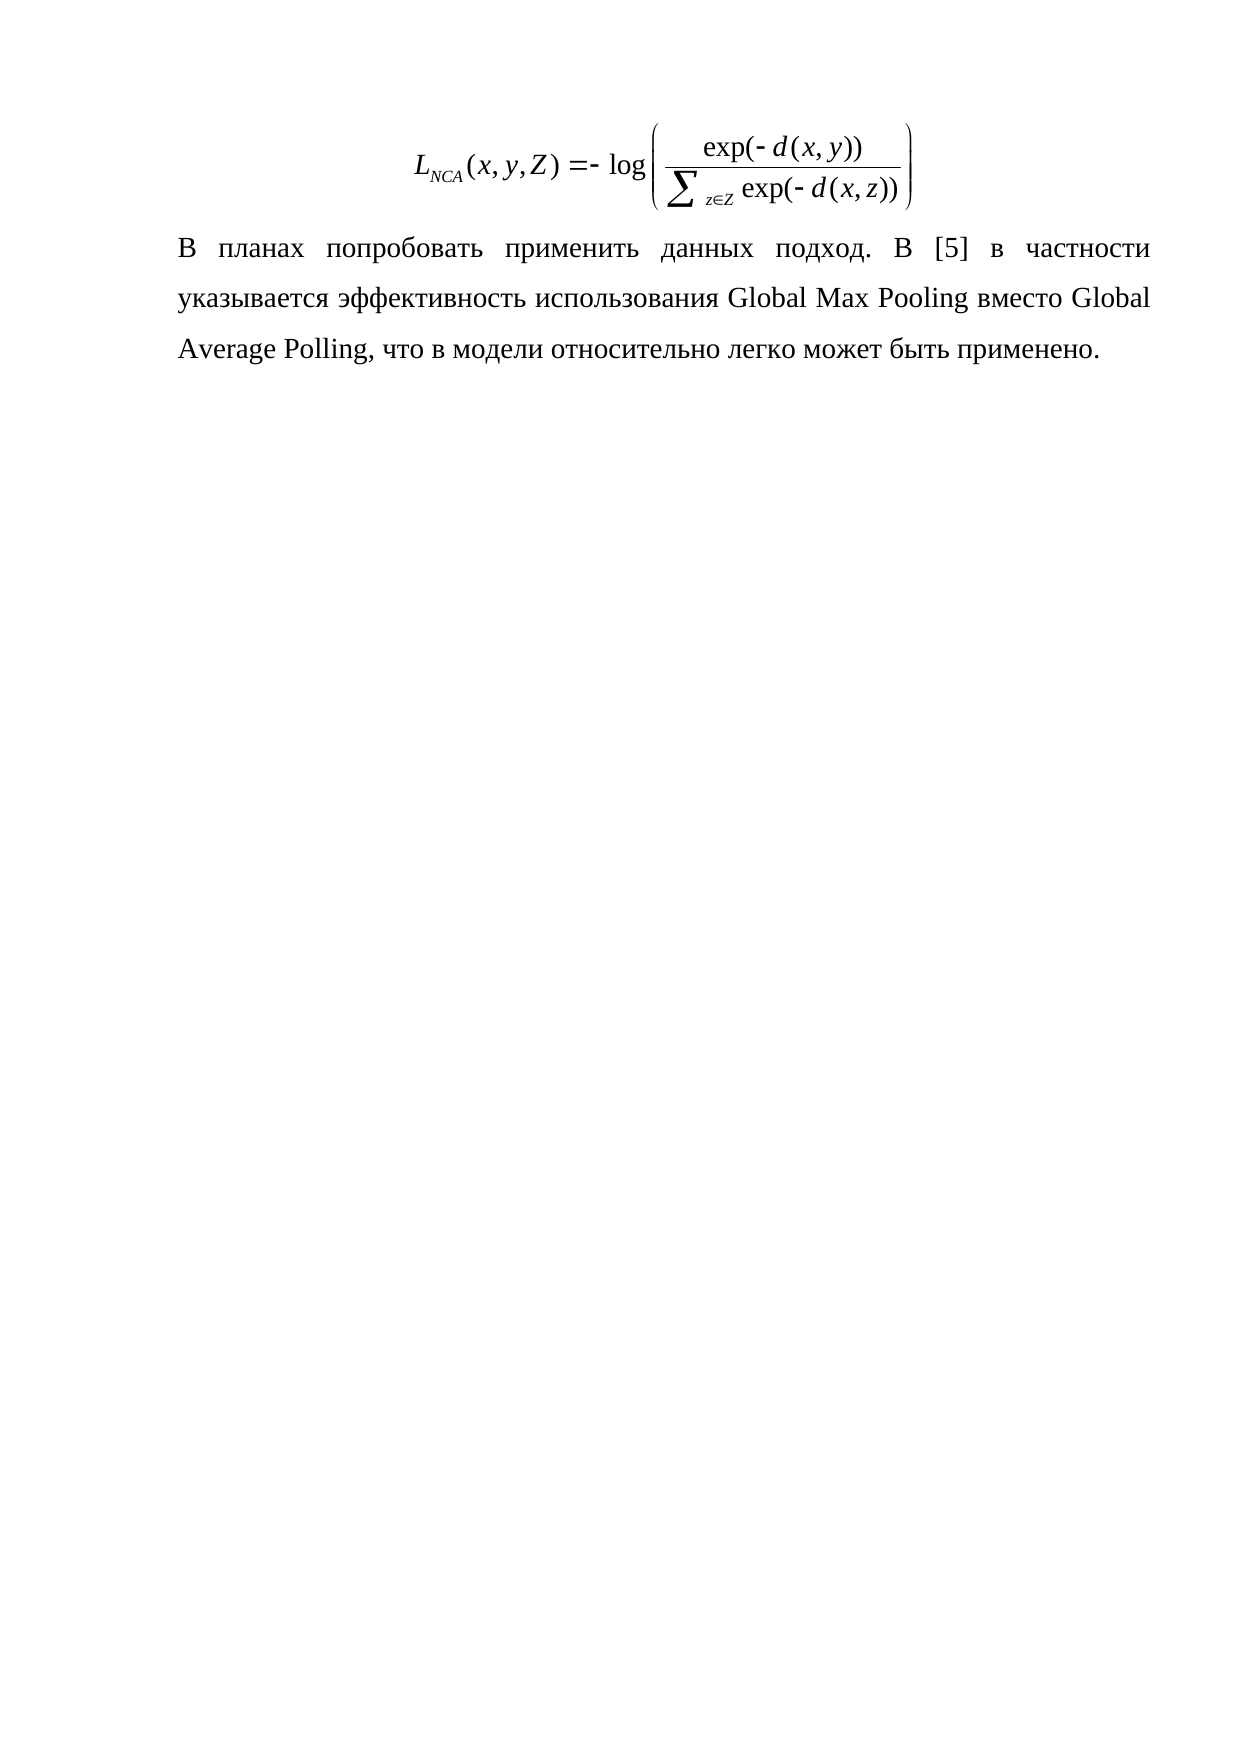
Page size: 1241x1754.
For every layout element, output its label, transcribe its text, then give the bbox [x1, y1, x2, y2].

text В планах попробовать применить данных подход. В [5] в частности указывается эффективность использования Global Max Pooling вместо Global Average Polling, что в модели относительно легко может быть применено. [177, 230, 1152, 364]
